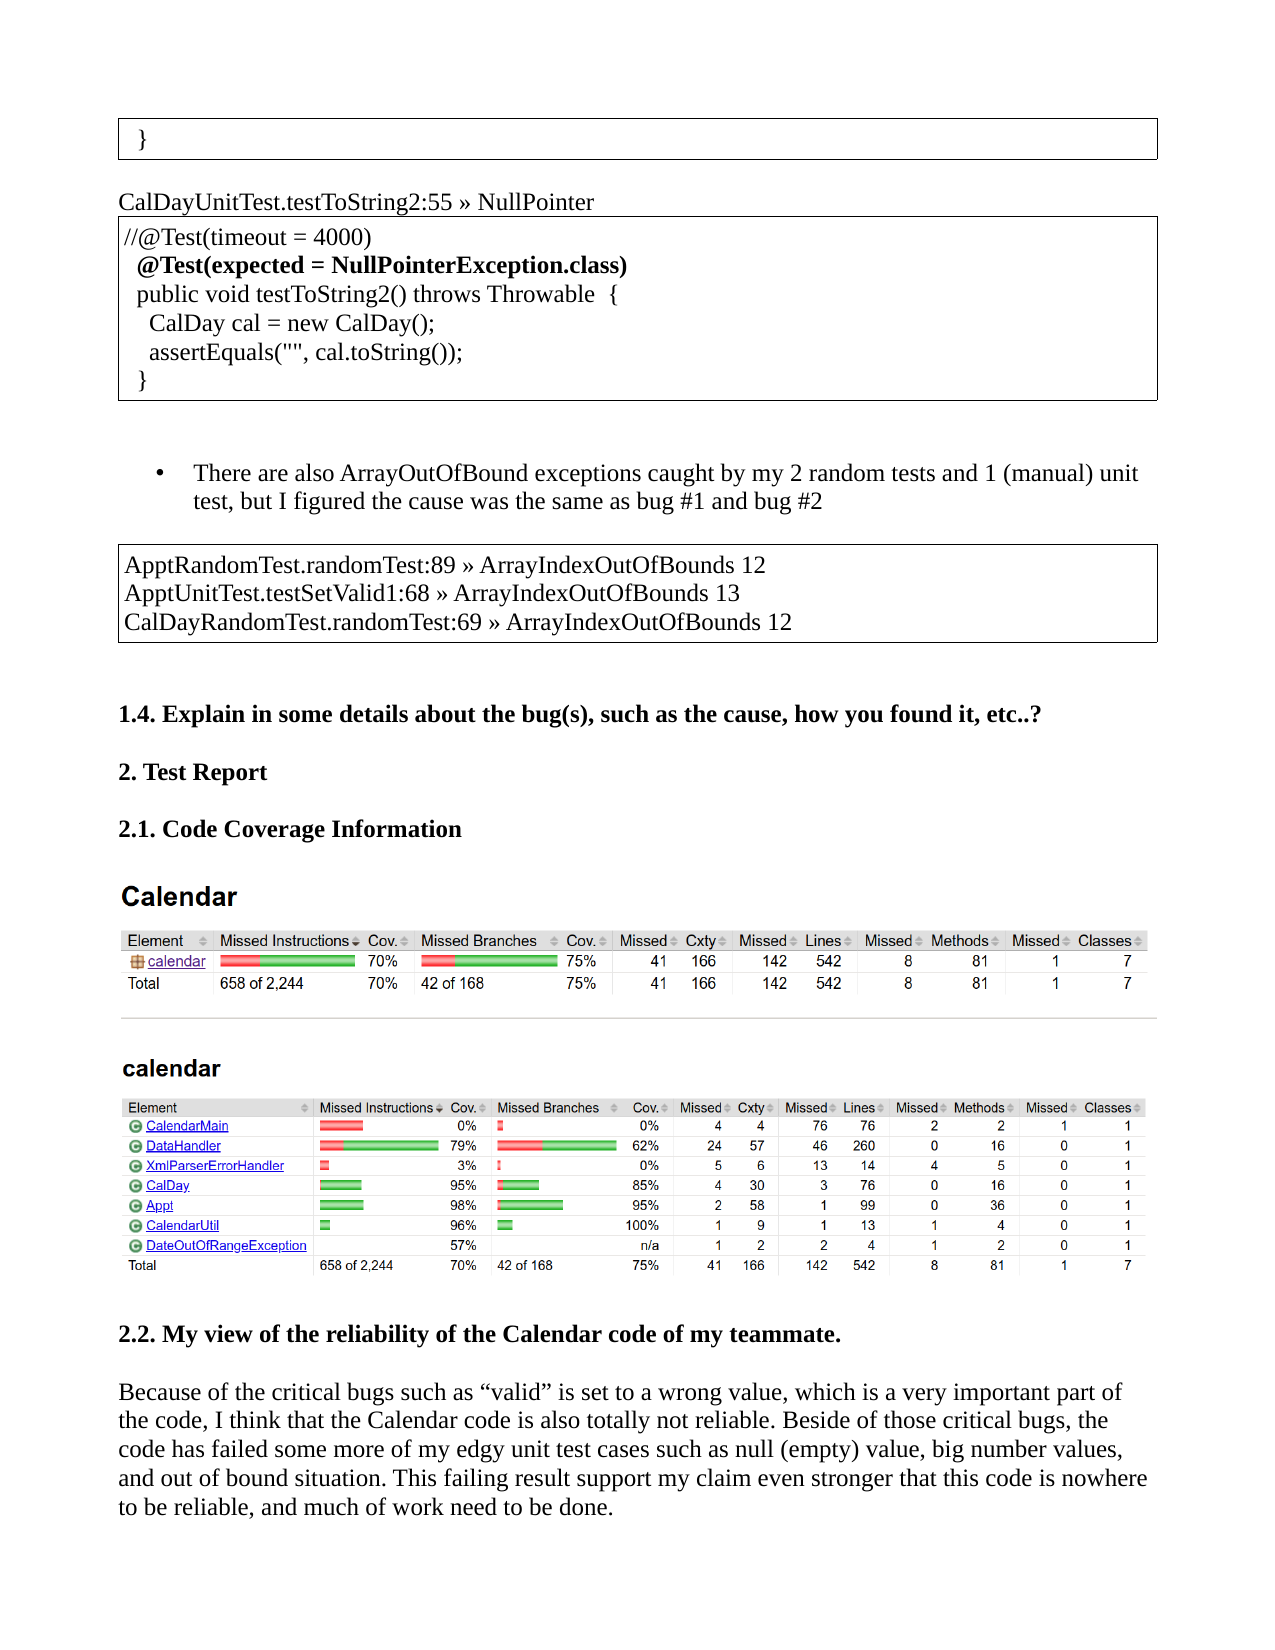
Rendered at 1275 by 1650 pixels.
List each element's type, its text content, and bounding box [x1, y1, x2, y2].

table_header ApptRandomTest.randomTest:89 » ArrayIndexOutOfBounds 12 ApptUnitTest.testSetValid1:68 » ArrayIndexOutOfBounds 13 CalDayRandomTest.randomTest:69 » ArrayIndexOutOfBounds 12 [119, 545, 1157, 642]
picture [118, 871, 1157, 1021]
text CalDayUnitTest.testToString2:55 » NullPointer [118, 187, 1157, 216]
text Because of the critical bugs such as “valid” is set to a wrong value, which is a very important part of the code, I think that the Calendar code is also totally not reliable. Beside of those critical bugs, the code has failed some more of my edgy unit test cases such as null (empty) value, big number values, and out of bound situation. This failing result support my claim even stronger that this code is nowhere to be reliable, and much of work need to be done. [118, 1377, 1157, 1520]
text 2. Test Report [118, 757, 1157, 786]
list There are also ArrayOutOfBound exceptions caught by my 2 random tests and 1 (manual) unit test, but I figured the cause was the same as bug #1 and bug #2 [156, 458, 1157, 515]
text 2.1. Code Coverage Information [118, 814, 1157, 843]
table_header //@Test(timeout = 4000) @Test(expected = NullPointerException.class) public void testToString2() throws Throwable { CalDay cal = new CalDay(); assertEquals("", cal.toString()); } [119, 217, 1157, 400]
text 1.4. Explain in some details about the bug(s), such as the cause, how you found it, etc..? [118, 699, 1157, 728]
text 2.2. My view of the reliability of the Calendar code of my teammate. [118, 1319, 1157, 1348]
picture [118, 1049, 1157, 1291]
table_header } [119, 119, 1157, 158]
